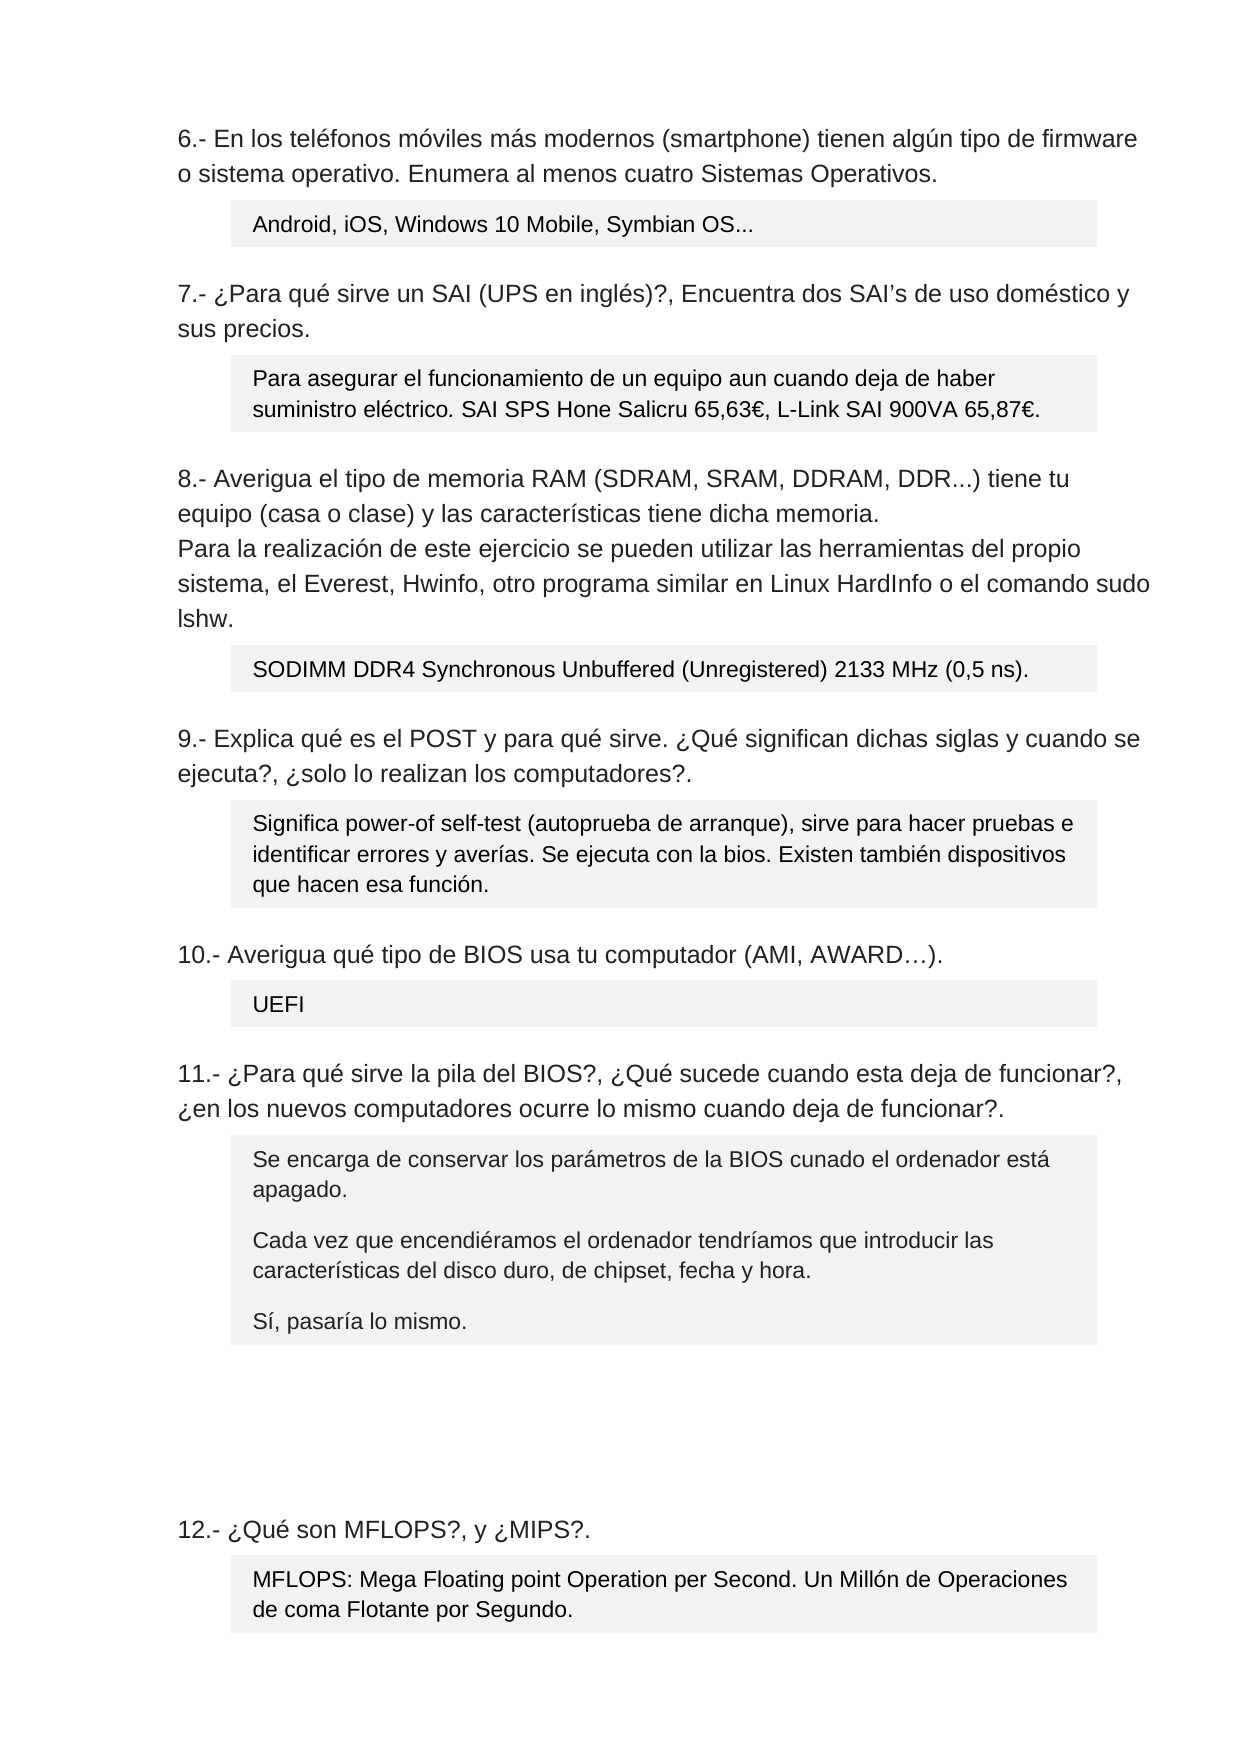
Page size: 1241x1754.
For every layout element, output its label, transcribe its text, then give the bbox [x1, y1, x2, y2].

text Para asegurar el funcionamiento de un equipo aun cuando deja de haber suministro eléctrico. SAI SPS Hone Salicru 65,63€, L-Link SAI 900VA 65,87€. [231, 355, 1097, 432]
text 10.- Averigua qué tipo de BIOS usa tu computador (AMI, AWARD…). [177, 933, 1152, 968]
text SODIMM DDR4 Synchronous Unbuffered (Unregistered) 2133 MHz (0,5 ns). [231, 645, 1097, 692]
text 11.- ¿Para qué sirve la pila del BIOS?, ¿Qué sucede cuando esta deja de funcionar?, ¿en los nuevos computadores ocurre lo mismo cuando deja de funcionar?. [177, 1053, 1152, 1123]
text Se encarga de conservar los parámetros de la BIOS cunado el ordenador está apagado. [231, 1135, 1097, 1202]
text 8.- Averigua el tipo de memoria RAM (SDRAM, SRAM, DDRAM, DDR...) tiene tu equipo (casa o clase) y las características tiene dicha memoria. Para la realización de este ejercicio se pueden utilizar las herramientas del propio sistema, el Everest, Hwinfo, otro programa similar en Linux HardInfo o el comando sudo lshw. [177, 458, 1152, 633]
text 12.- ¿Qué son MFLOPS?, y ¿MIPS?. [177, 1508, 1152, 1543]
text Significa power-of self-test (autoprueba de arranque), sirve para hacer pruebas e identificar errores y averías. Se ejecuta con la bios. Existen también dispositivos que hacen esa función. [231, 800, 1097, 908]
text Android, iOS, Windows 10 Mobile, Symbian OS... [231, 200, 1097, 247]
text Sí, pasaría lo mismo. [231, 1297, 1097, 1345]
text MFLOPS: Mega Floating point Operation per Second. Un Millón de Operaciones de coma Flotante por Segundo. [231, 1555, 1097, 1633]
text Cada vez que encendiéramos el ordenador tendríamos que introducir las características del disco duro, de chipset, fecha y hora. [231, 1215, 1097, 1283]
text 7.- ¿Para qué sirve un SAI (UPS en inglés)?, Encuentra dos SAI’s de uso doméstico y sus precios. [177, 273, 1152, 343]
text 6.- En los teléfonos móviles más modernos (smartphone) tienen algún tipo de firmware o sistema operativo. Enumera al menos cuatro Sistemas Operativos. [177, 118, 1152, 188]
text 9.- Explica qué es el POST y para qué sirve. ¿Qué significan dichas siglas y cuando se ejecuta?, ¿solo lo realizan los computadores?. [177, 718, 1152, 788]
text UEFI [231, 980, 1097, 1027]
